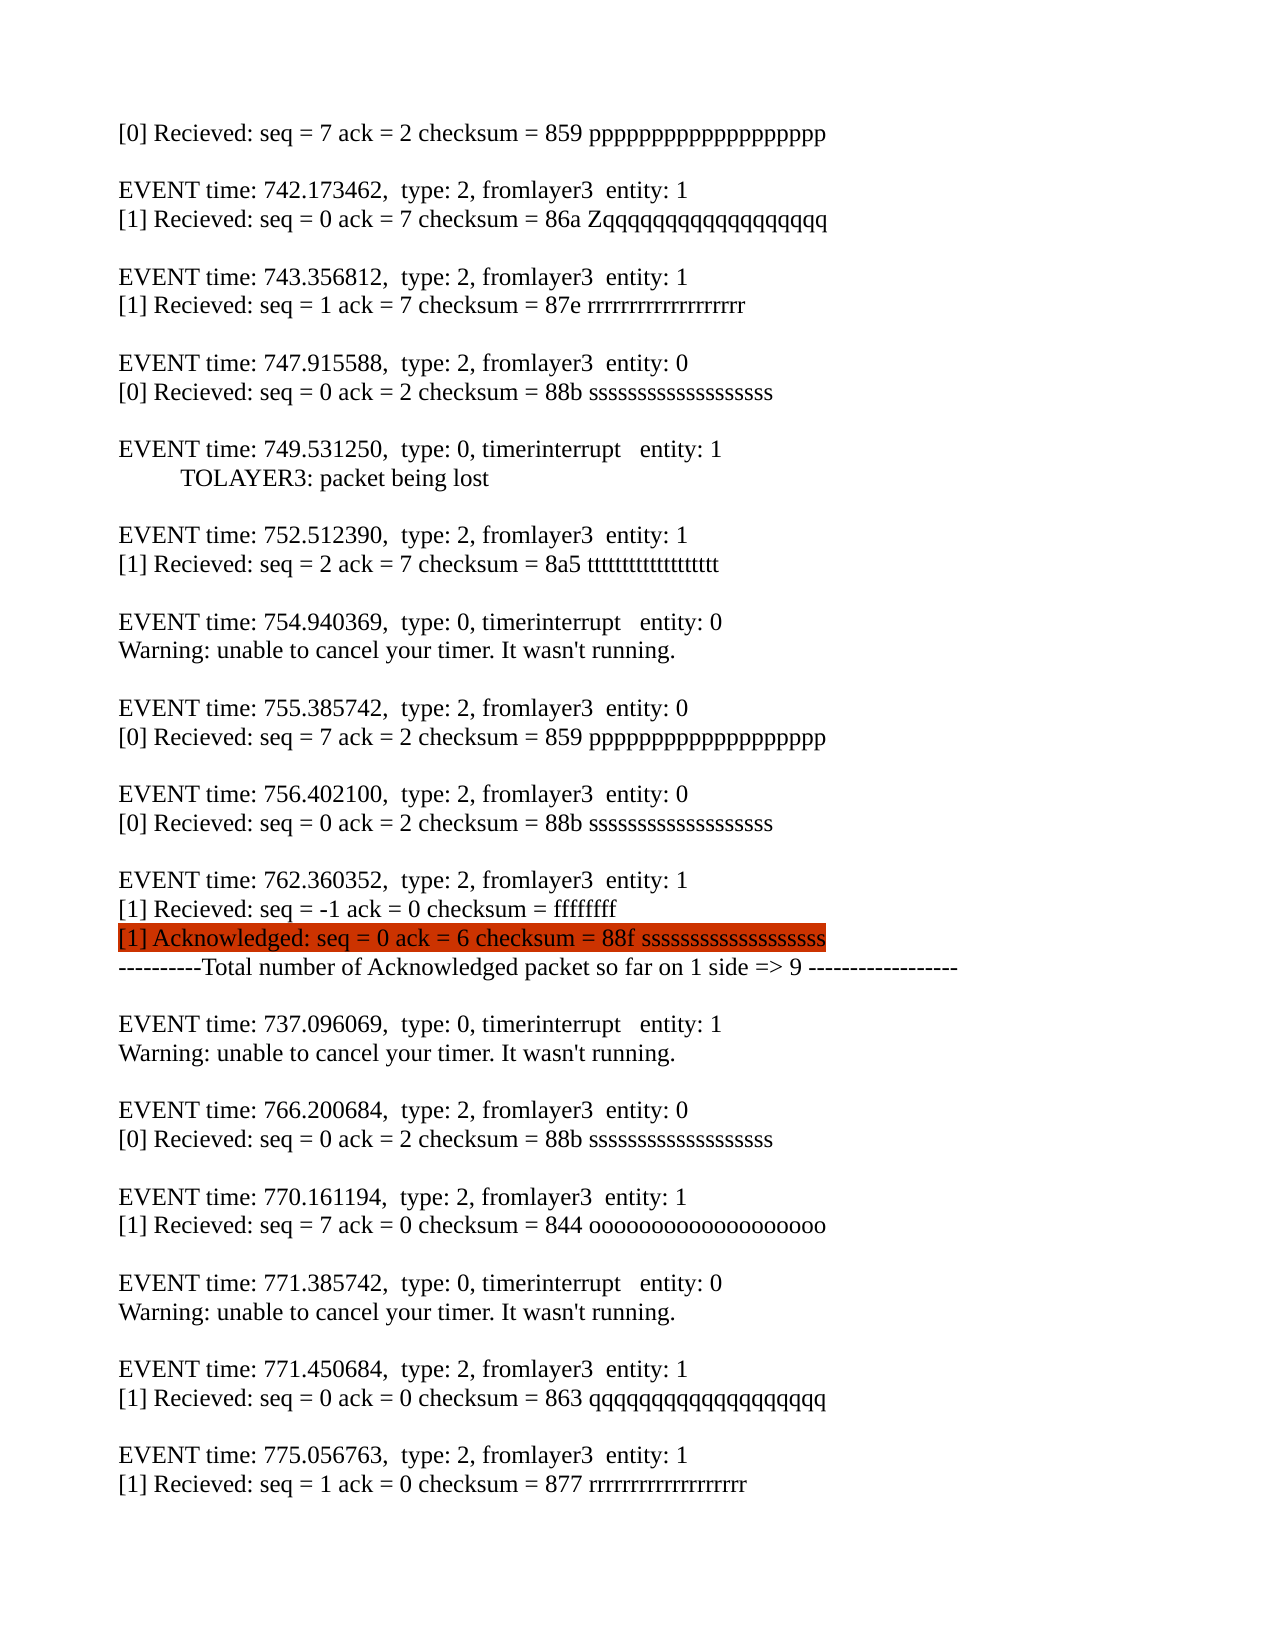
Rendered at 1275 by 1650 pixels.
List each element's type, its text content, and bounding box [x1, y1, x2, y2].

text EVENT time: 770.161194, type: 2, fromlayer3 entity: 1 [118, 1182, 1157, 1211]
text EVENT time: 755.385742, type: 2, fromlayer3 entity: 0 [118, 693, 1157, 722]
text EVENT time: 754.940369, type: 0, timerinterrupt entity: 0 [118, 607, 1157, 636]
text EVENT time: 775.056763, type: 2, fromlayer3 entity: 1 [118, 1441, 1157, 1469]
text [1] Recieved: seq = 7 ack = 0 checksum = 844 ooooooooooooooooooo [118, 1211, 1157, 1239]
text [1] Recieved: seq = 1 ack = 0 checksum = 877 rrrrrrrrrrrrrrrrrrr [118, 1469, 1157, 1498]
text [0] Recieved: seq = 7 ack = 2 checksum = 859 ppppppppppppppppppp [118, 722, 1157, 751]
text TOLAYER3: packet being lost [118, 463, 1157, 492]
text EVENT time: 752.512390, type: 2, fromlayer3 entity: 1 [118, 521, 1157, 549]
text Warning: unable to cancel your timer. It wasn't running. [118, 1297, 1157, 1326]
text EVENT time: 756.402100, type: 2, fromlayer3 entity: 0 [118, 779, 1157, 808]
text EVENT time: 766.200684, type: 2, fromlayer3 entity: 0 [118, 1096, 1157, 1124]
text EVENT time: 737.096069, type: 0, timerinterrupt entity: 1 [118, 1009, 1157, 1038]
text [1] Recieved: seq = -1 ack = 0 checksum = ffffffff [118, 894, 1157, 923]
text [0] Recieved: seq = 7 ack = 2 checksum = 859 ppppppppppppppppppp [118, 118, 1157, 147]
text EVENT time: 762.360352, type: 2, fromlayer3 entity: 1 [118, 866, 1157, 894]
text [1] Recieved: seq = 0 ack = 7 checksum = 86a Zqqqqqqqqqqqqqqqqqq [118, 204, 1157, 233]
text [1] Recieved: seq = 2 ack = 7 checksum = 8a5 ttttttttttttttttttt [118, 549, 1157, 578]
text EVENT time: 742.173462, type: 2, fromlayer3 entity: 1 [118, 176, 1157, 204]
text [0] Recieved: seq = 0 ack = 2 checksum = 88b sssssssssssssssssss [118, 808, 1157, 837]
text [1] Recieved: seq = 1 ack = 7 checksum = 87e rrrrrrrrrrrrrrrrrrr [118, 291, 1157, 319]
text EVENT time: 747.915588, type: 2, fromlayer3 entity: 0 [118, 348, 1157, 377]
text [1] Acknowledged: seq = 0 ack = 6 checksum = 88f sssssssssssssssssss [118, 923, 1157, 952]
text EVENT time: 749.531250, type: 0, timerinterrupt entity: 1 [118, 434, 1157, 463]
text [1] Recieved: seq = 0 ack = 0 checksum = 863 qqqqqqqqqqqqqqqqqqq [118, 1383, 1157, 1412]
text Warning: unable to cancel your timer. It wasn't running. [118, 636, 1157, 664]
text [0] Recieved: seq = 0 ack = 2 checksum = 88b sssssssssssssssssss [118, 1124, 1157, 1153]
text EVENT time: 743.356812, type: 2, fromlayer3 entity: 1 [118, 262, 1157, 291]
text [0] Recieved: seq = 0 ack = 2 checksum = 88b sssssssssssssssssss [118, 377, 1157, 406]
text Warning: unable to cancel your timer. It wasn't running. [118, 1038, 1157, 1067]
text EVENT time: 771.385742, type: 0, timerinterrupt entity: 0 [118, 1268, 1157, 1297]
text EVENT time: 771.450684, type: 2, fromlayer3 entity: 1 [118, 1354, 1157, 1383]
text ----------Total number of Acknowledged packet so far on 1 side => 9 ------------------ [118, 952, 1157, 981]
